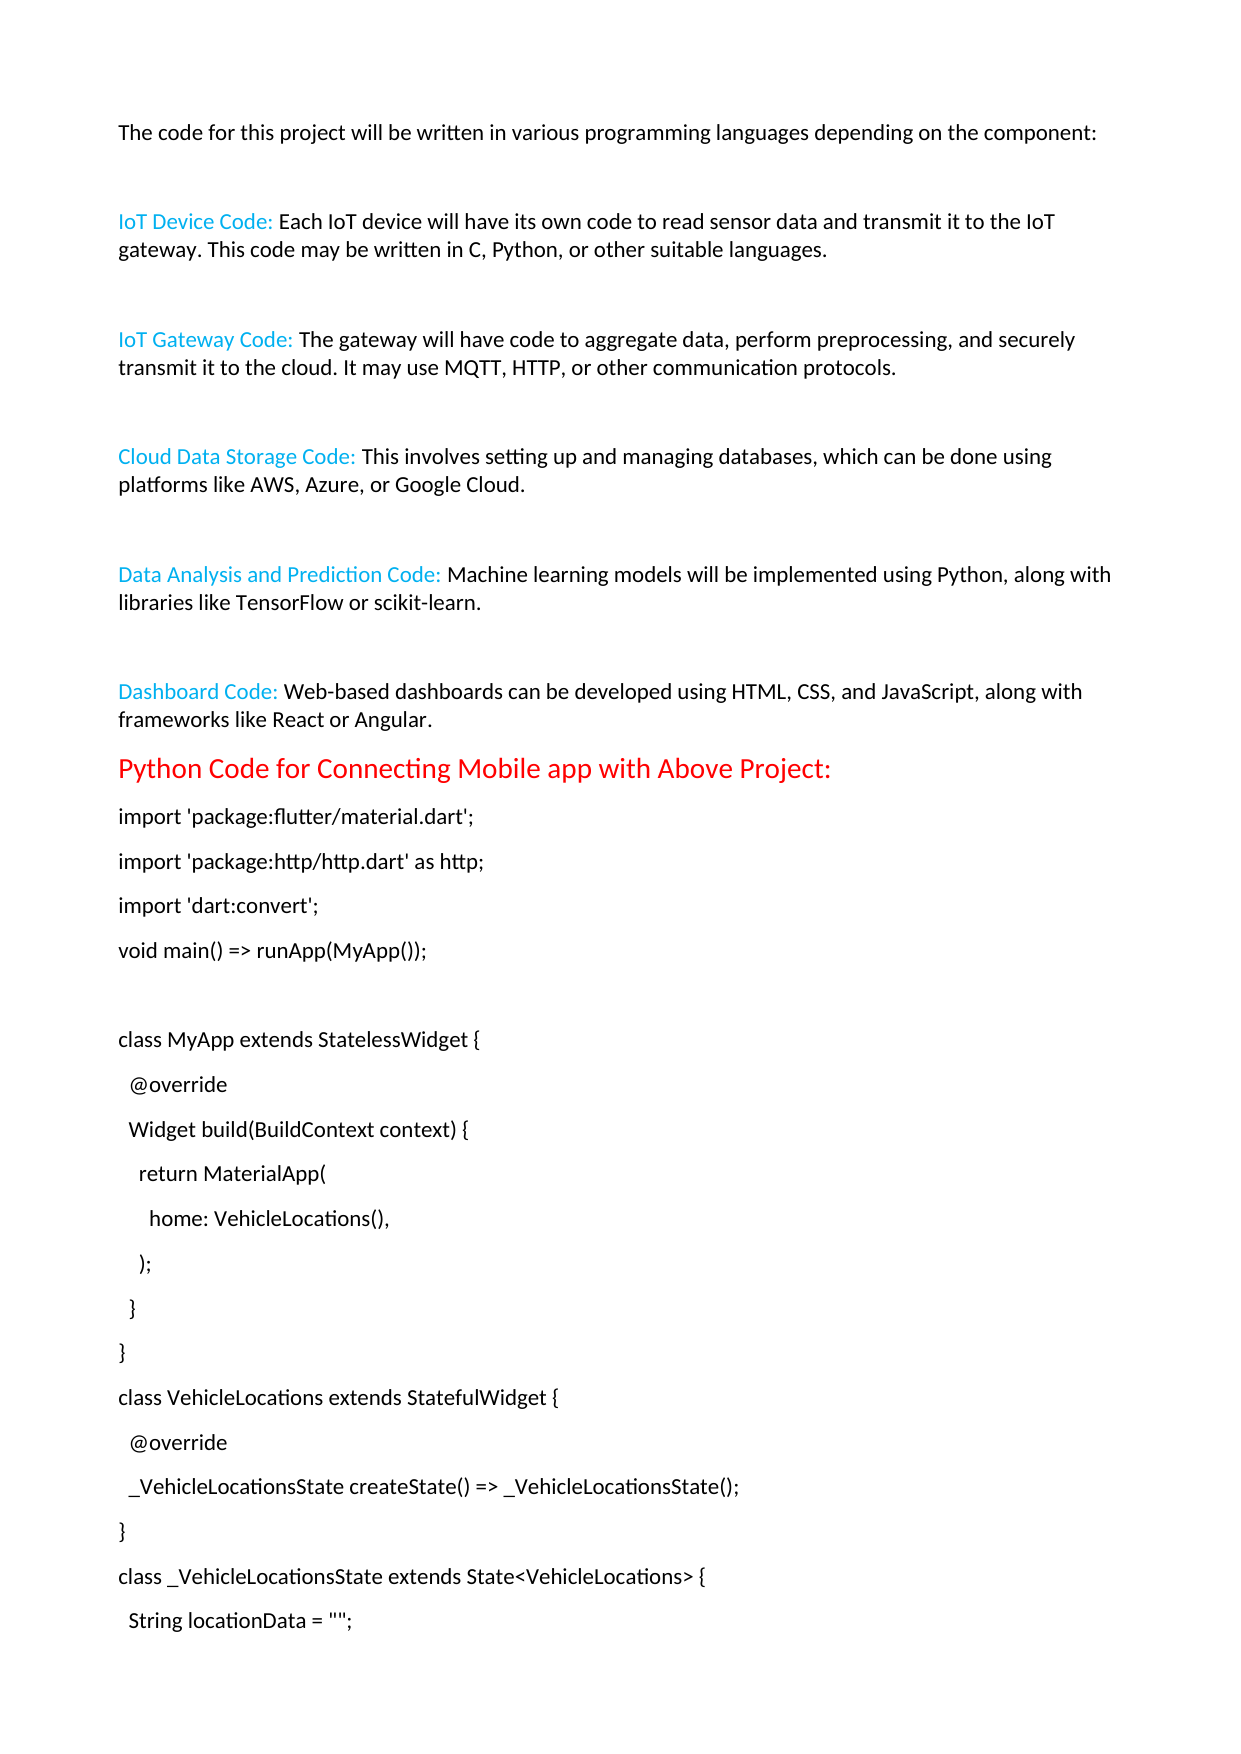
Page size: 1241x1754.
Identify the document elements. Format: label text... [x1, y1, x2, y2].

text class VehicleLocations extends StatefulWidget { [118, 1383, 1122, 1411]
text Python Code for Connecting Mobile app with Above Project: [118, 750, 1122, 785]
text } [118, 1294, 1122, 1322]
text import 'dart:convert'; [118, 891, 1122, 919]
text class MyApp extends StatelessWidget { [118, 1026, 1122, 1053]
text ); [118, 1249, 1122, 1277]
text _VehicleLocationsState createState() => _VehicleLocationsState(); [118, 1472, 1122, 1500]
text void main() => runApp(MyApp()); [118, 936, 1122, 964]
text @override [118, 1070, 1122, 1098]
text The code for this project will be written in various programming languages depending on the component: [118, 118, 1122, 146]
text import 'package:http/http.dart' as http; [118, 847, 1122, 875]
text home: VehicleLocations(), [118, 1204, 1122, 1232]
text import 'package:flutter/material.dart'; [118, 802, 1122, 830]
text Dashboard Code: Web-based dashboards can be developed using HTML, CSS, and JavaScript, along with frameworks like React or Angular. [118, 677, 1122, 733]
text } [118, 1517, 1122, 1545]
text IoT Gateway Code: The gateway will have code to aggregate data, perform preprocessing, and securely transmit it to the cloud. It may use MQTT, HTTP, or other communication protocols. [118, 325, 1122, 381]
text Data Analysis and Prediction Code: Machine learning models will be implemented using Python, along with libraries like TensorFlow or scikit-learn. [118, 560, 1122, 616]
text Widget build(BuildContext context) { [118, 1115, 1122, 1143]
text @override [118, 1428, 1122, 1456]
text class _VehicleLocationsState extends State<VehicleLocations> { [118, 1562, 1122, 1590]
text IoT Device Code: Each IoT device will have its own code to read sensor data and transmit it to the IoT gateway. This code may be written in C, Python, or other suitable languages. [118, 207, 1122, 263]
text String locationData = ""; [118, 1606, 1122, 1634]
text } [118, 1338, 1122, 1366]
text return MaterialApp( [118, 1159, 1122, 1188]
text Cloud Data Storage Code: This involves setting up and managing databases, which can be done using platforms like AWS, Azure, or Google Cloud. [118, 442, 1122, 498]
